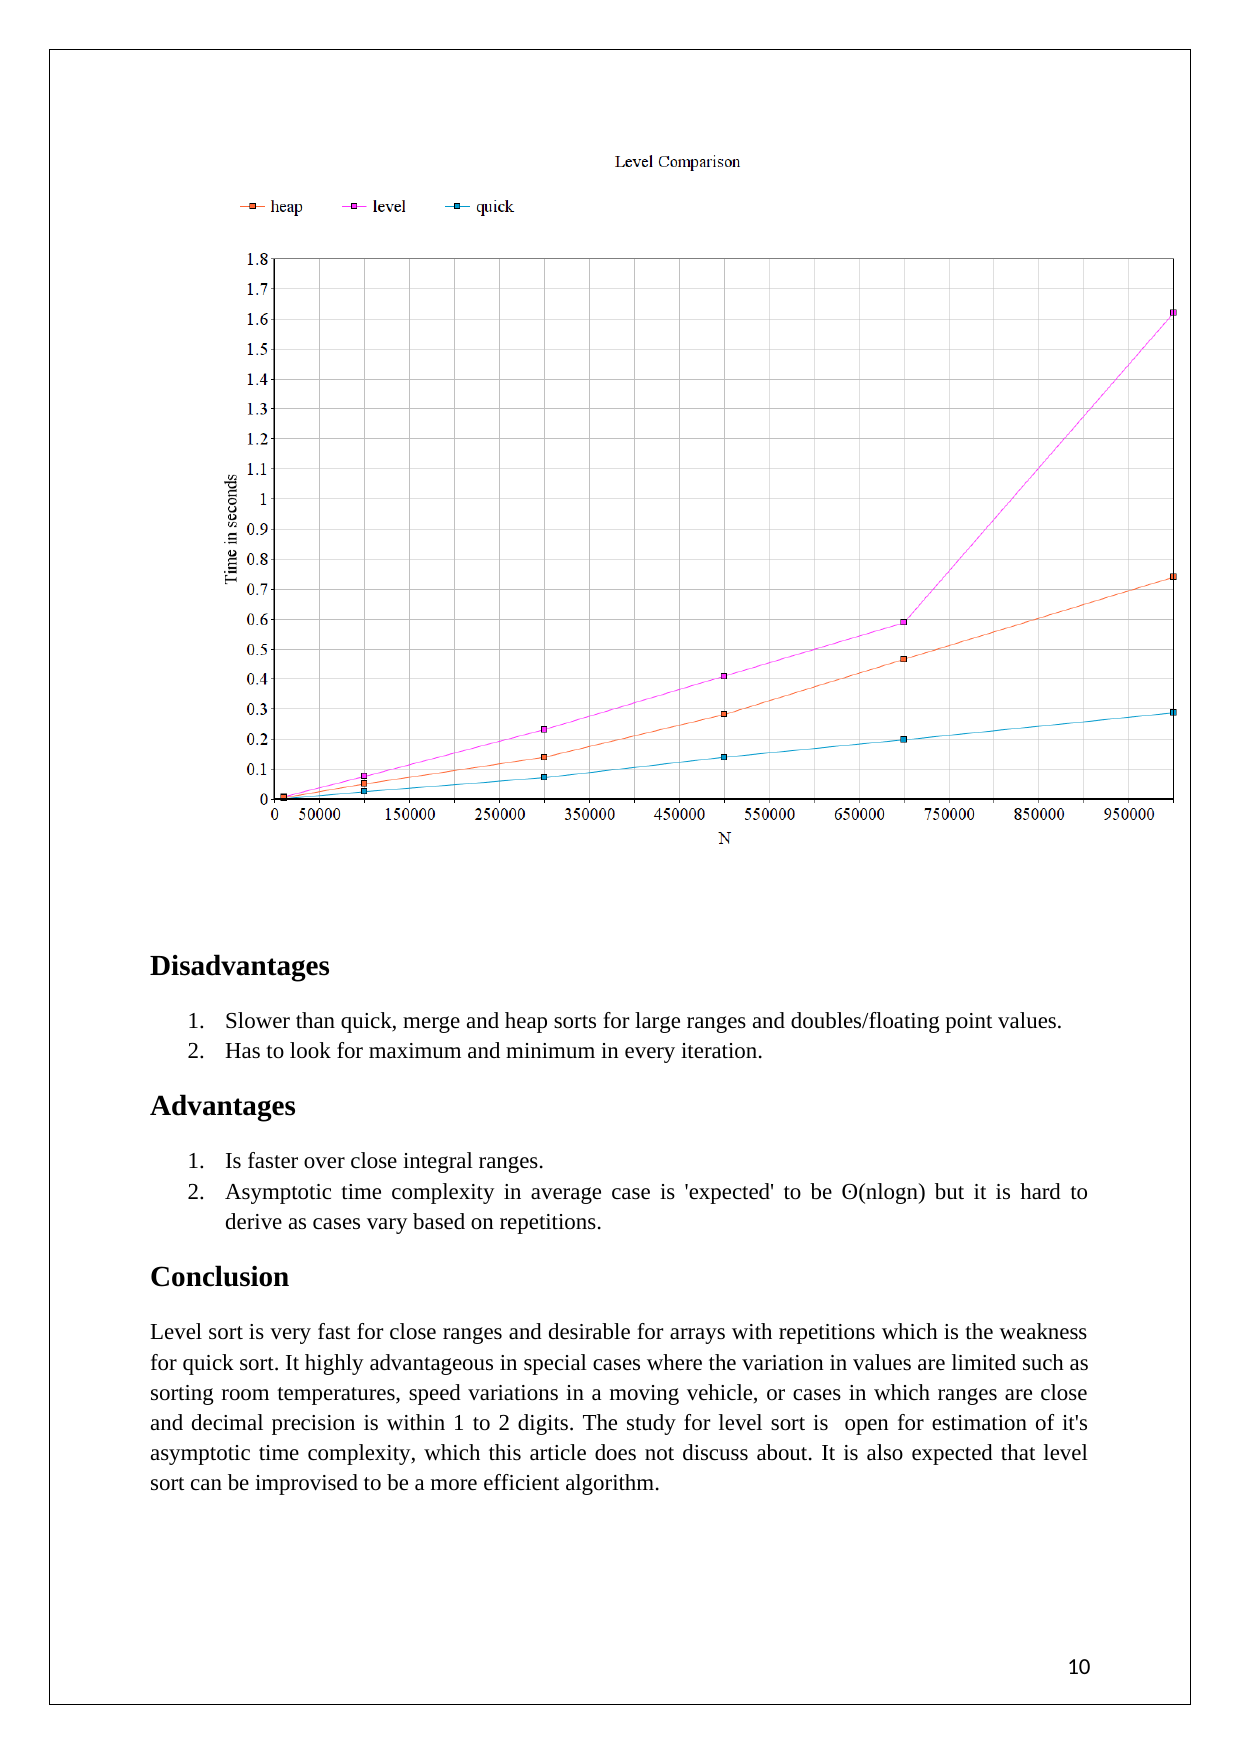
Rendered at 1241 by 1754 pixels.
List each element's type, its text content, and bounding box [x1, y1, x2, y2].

picture [150, 150, 1190, 922]
text Advantages [150, 1088, 1090, 1122]
list Is faster over close integral ranges. [187, 1148, 1090, 1174]
list Has to look for maximum and minimum in every iteration. [187, 1037, 1090, 1063]
text Disadvantages [150, 948, 1090, 981]
list Asymptotic time complexity in average case is 'expected' to be ʘ(nlogn) but it is hard to derive as cases vary based on repetitions. [187, 1178, 1090, 1234]
text Conclusion [150, 1259, 1090, 1293]
text Level sort is very fast for close ranges and desirable for arrays with repetitions which is the weakness for quick sort. It highly advantageous in special cases where the variation in values are limited such as sorting room temperatures, speed variations in a moving vehicle, or cases in which ranges are close and decimal precision is within 1 to 2 digits. The study for level sort is open for estimation of it's asymptotic time complexity, which this article does not discuss about. It is also expected that level sort can be improvised to be a more efficient algorithm. [150, 1318, 1090, 1496]
list Slower than quick, merge and heap sorts for large ranges and doubles/floating point values. [187, 1007, 1090, 1033]
picture [1191, 150, 1204, 922]
